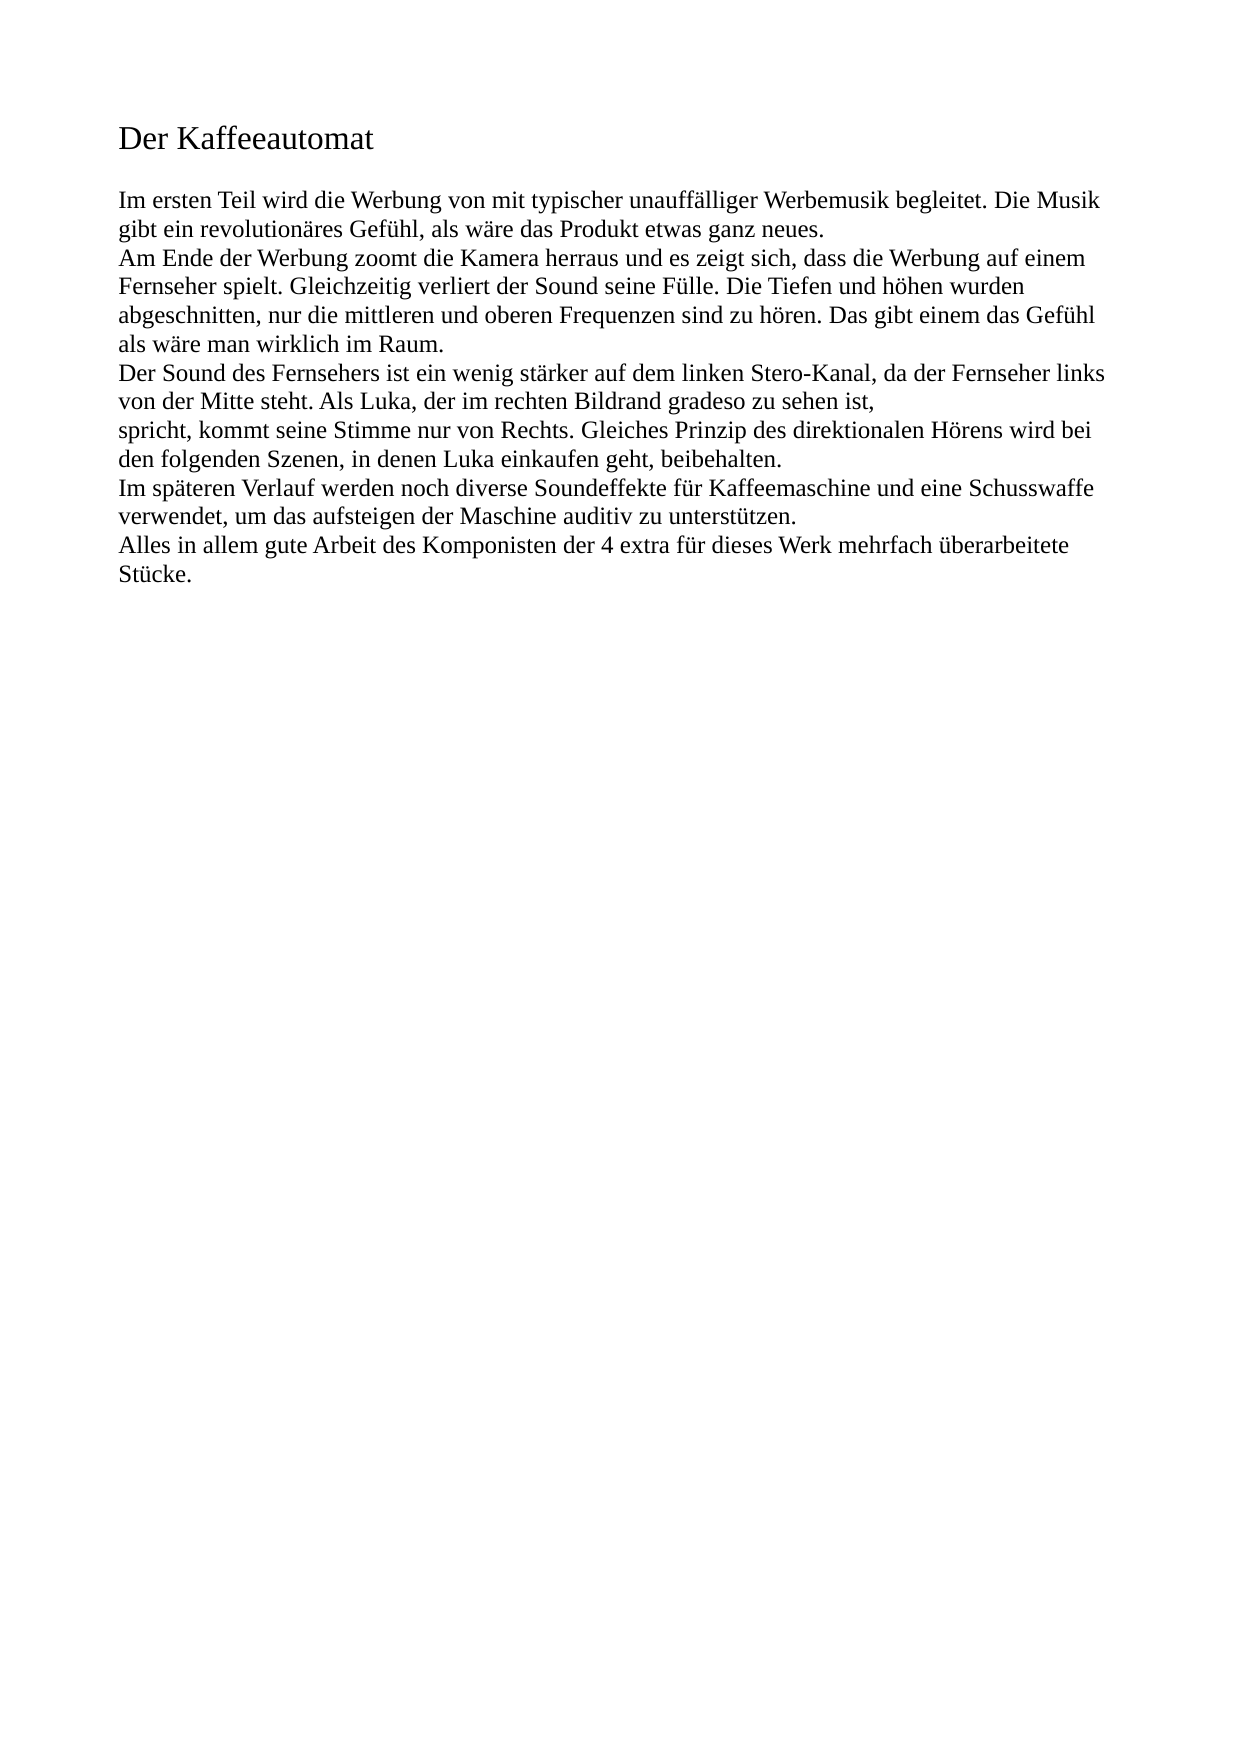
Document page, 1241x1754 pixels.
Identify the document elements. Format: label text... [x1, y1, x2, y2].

text Im ersten Teil wird die Werbung von mit typischer unauffälliger Werbemusik begleitet. Die Musik gibt ein revolutionäres Gefühl, als wäre das Produkt etwas ganz neues. [118, 185, 1122, 243]
text Der Kaffeeautomat [118, 118, 1122, 156]
text spricht, kommt seine Stimme nur von Rechts. Gleiches Prinzip des direktionalen Hörens wird bei den folgenden Szenen, in denen Luka einkaufen geht, beibehalten. [118, 415, 1122, 473]
text Am Ende der Werbung zoomt die Kamera herraus und es zeigt sich, dass die Werbung auf einem Fernseher spielt. Gleichzeitig verliert der Sound seine Fülle. Die Tiefen und höhen wurden abgeschnitten, nur die mittleren und oberen Frequenzen sind zu hören. Das gibt einem das Gefühl als wäre man wirklich im Raum. [118, 243, 1122, 358]
text Alles in allem gute Arbeit des Komponisten der 4 extra für dieses Werk mehrfach überarbeitete Stücke. [118, 530, 1122, 588]
text Der Sound des Fernsehers ist ein wenig stärker auf dem linken Stero-Kanal, da der Fernseher links von der Mitte steht. Als Luka, der im rechten Bildrand gradeso zu sehen ist, [118, 358, 1122, 415]
text Im späteren Verlauf werden noch diverse Soundeffekte für Kaffeemaschine und eine Schusswaffe verwendet, um das aufsteigen der Maschine auditiv zu unterstützen. [118, 473, 1122, 530]
